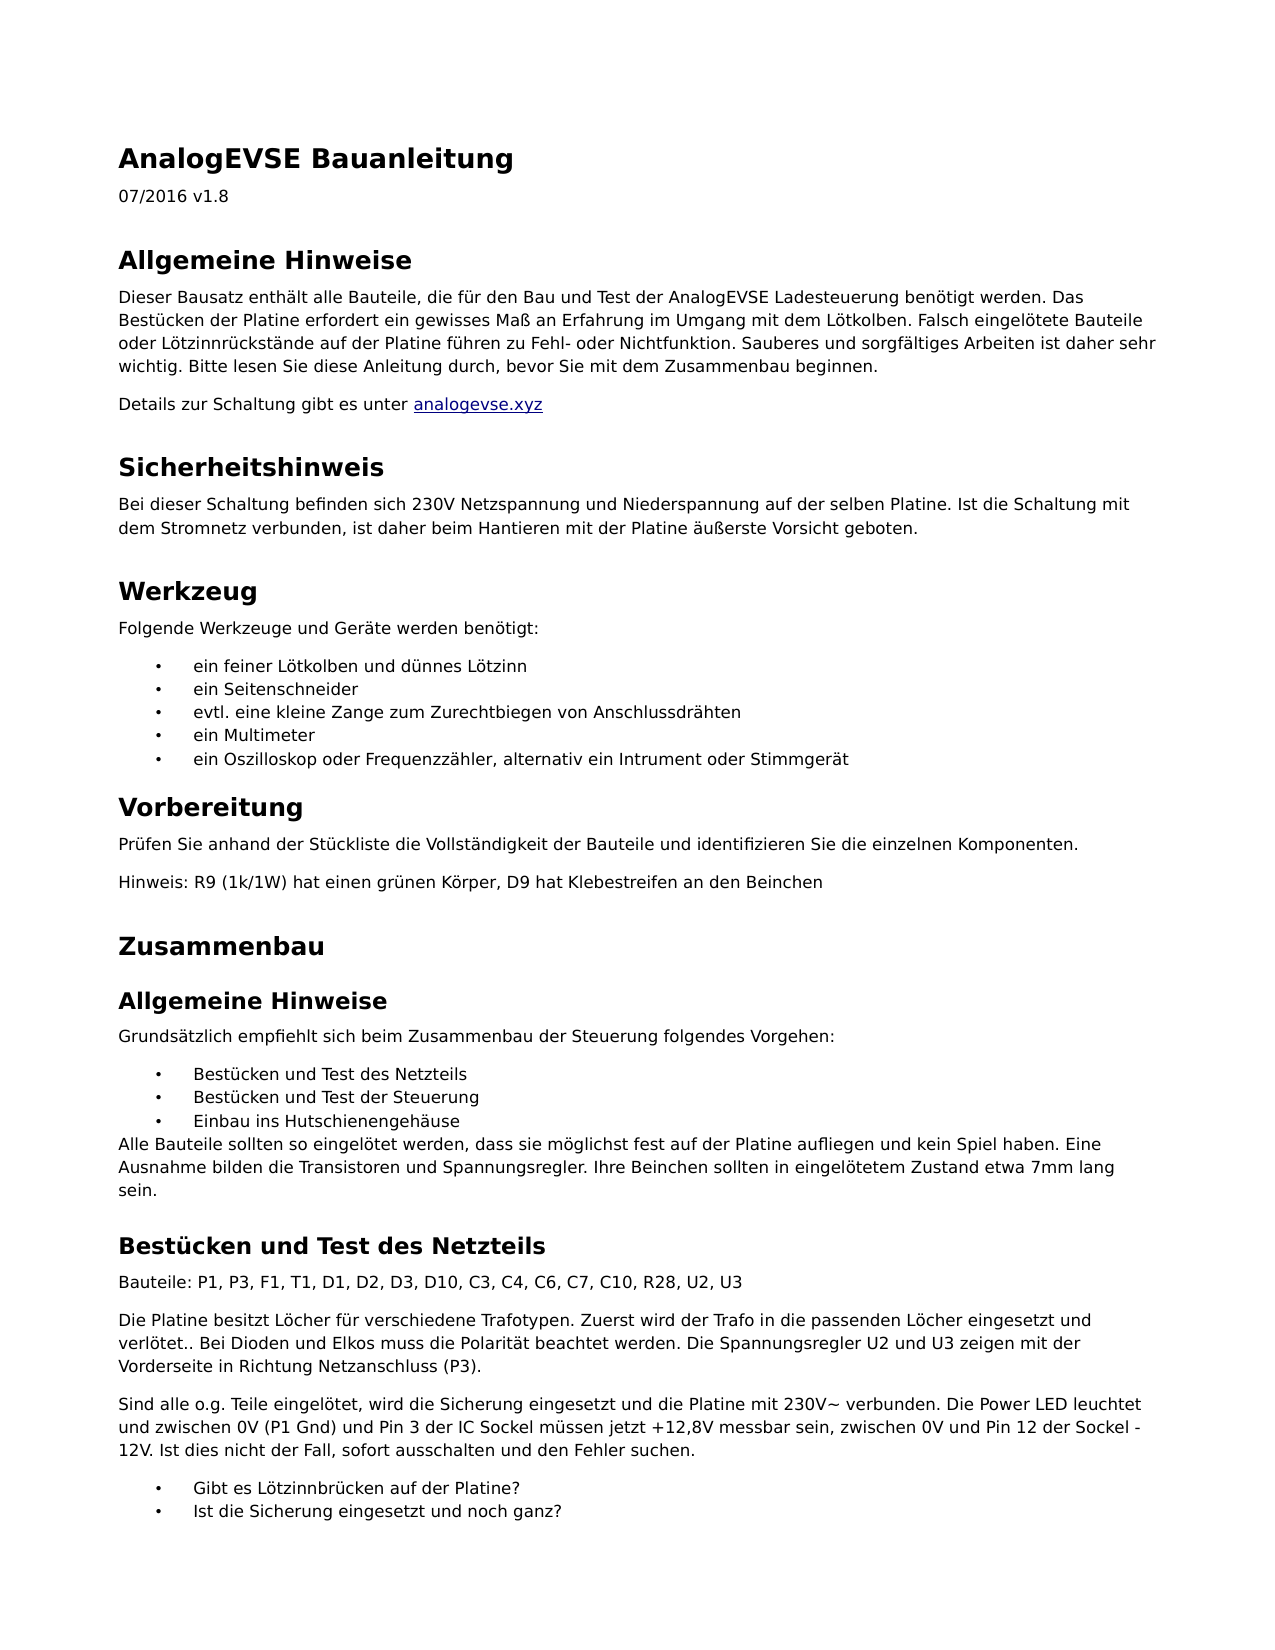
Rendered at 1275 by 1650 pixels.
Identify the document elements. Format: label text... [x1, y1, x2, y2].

text 07/2016 v1.8 [118, 187, 1157, 207]
list Bestücken und Test der Steuerung [156, 1088, 1157, 1108]
text Dieser Bausatz enthält alle Bauteile, die für den Bau und Test der AnalogEVSE Ladesteuerung benötigt werden. Das Bestücken der Platine erfordert ein gewisses Maß an Erfahrung im Umgang mit dem Lötkolben. Falsch eingelötete Bauteile oder Lötzinnrückstände auf der Platine führen zu Fehl- oder Nichtfunktion. Sauberes und sorgfältiges Arbeiten ist daher sehr wichtig. Bitte lesen Sie diese Anleitung durch, bevor Sie mit dem Zusammenbau beginnen. [118, 287, 1157, 377]
subtitle AnalogEVSE Bauanleitung [118, 143, 1157, 175]
text Alle Bauteile sollten so eingelötet werden, dass sie möglichst fest auf der Platine aufliegen und kein Spiel haben. Eine Ausnahme bilden die Transistoren und Spannungsregler. Ihre Beinchen sollten in eingelötetem Zustand etwa 7mm lang sein. [118, 1135, 1157, 1201]
list Gibt es Lötzinnbrücken auf der Platine? [156, 1479, 1157, 1498]
list ein feiner Lötkolben und dünnes Lötzinn [156, 657, 1157, 676]
list ein Oszilloskop oder Frequenzzähler, alternativ ein Intrument oder Stimmgerät [156, 749, 1157, 769]
list ein Multimeter [156, 726, 1157, 746]
subtitle Vorbereitung [118, 794, 1157, 823]
text Sind alle o.g. Teile eingelötet, wird die Sicherung eingesetzt und die Platine mit 230V~ verbunden. Die Power LED leuchtet und zwischen 0V (P1 Gnd) und Pin 3 der IC Sockel müssen jetzt +12,8V messbar sein, zwischen 0V und Pin 12 der Sockel -12V. Ist dies nicht der Fall, sofort ausschalten und den Fehler suchen. [118, 1395, 1157, 1461]
text Die Platine besitzt Löcher für verschiedene Trafotypen. Zuerst wird der Trafo in die passenden Löcher eingesetzt und verlötet.. Bei Dioden und Elkos muss die Polarität beachtet werden. Die Spannungsregler U2 und U3 zeigen mit der Vorderseite in Richtung Netzanschluss (P3). [118, 1311, 1157, 1376]
text Details zur Schaltung gibt es unter analogevse.xyz [118, 395, 1157, 414]
subtitle Zusammenbau [118, 932, 1157, 961]
text Grundsätzlich empfiehlt sich beim Zusammenbau der Steuerung folgendes Vorgehen: [118, 1027, 1157, 1047]
subtitle Werkzeug [118, 577, 1157, 606]
subtitle Bestücken und Test des Netzteils [118, 1233, 1157, 1260]
subtitle Sicherheitshinweis [118, 454, 1157, 483]
subtitle Allgemeine Hinweise [118, 246, 1157, 275]
subtitle Allgemeine Hinweise [118, 988, 1157, 1015]
list Einbau ins Hutschienengehäuse [156, 1111, 1157, 1131]
list Bestücken und Test des Netzteils [156, 1065, 1157, 1084]
text Folgende Werkzeuge und Geräte werden benötigt: [118, 619, 1157, 638]
text Bei dieser Schaltung befinden sich 230V Netzspannung und Niederspannung auf der selben Platine. Ist die Schaltung mit dem Stromnetz verbunden, ist daher beim Hantieren mit der Platine äußerste Vorsicht geboten. [118, 495, 1157, 538]
text Prüfen Sie anhand der Stückliste die Vollständigkeit der Bauteile und identifizieren Sie die einzelnen Komponenten. [118, 835, 1157, 855]
text Bauteile: P1, P3, F1, T1, D1, D2, D3, D10, C3, C4, C6, C7, C10, R28, U2, U3 [118, 1273, 1157, 1292]
list evtl. eine kleine Zange zum Zurechtbiegen von Anschlussdrähten [156, 703, 1157, 722]
list ein Seitenschneider [156, 680, 1157, 699]
text Hinweis: R9 (1k/1W) hat einen grünen Körper, D9 hat Klebestreifen an den Beinchen [118, 873, 1157, 892]
list Ist die Sicherung eingesetzt und noch ganz? [156, 1502, 1157, 1522]
